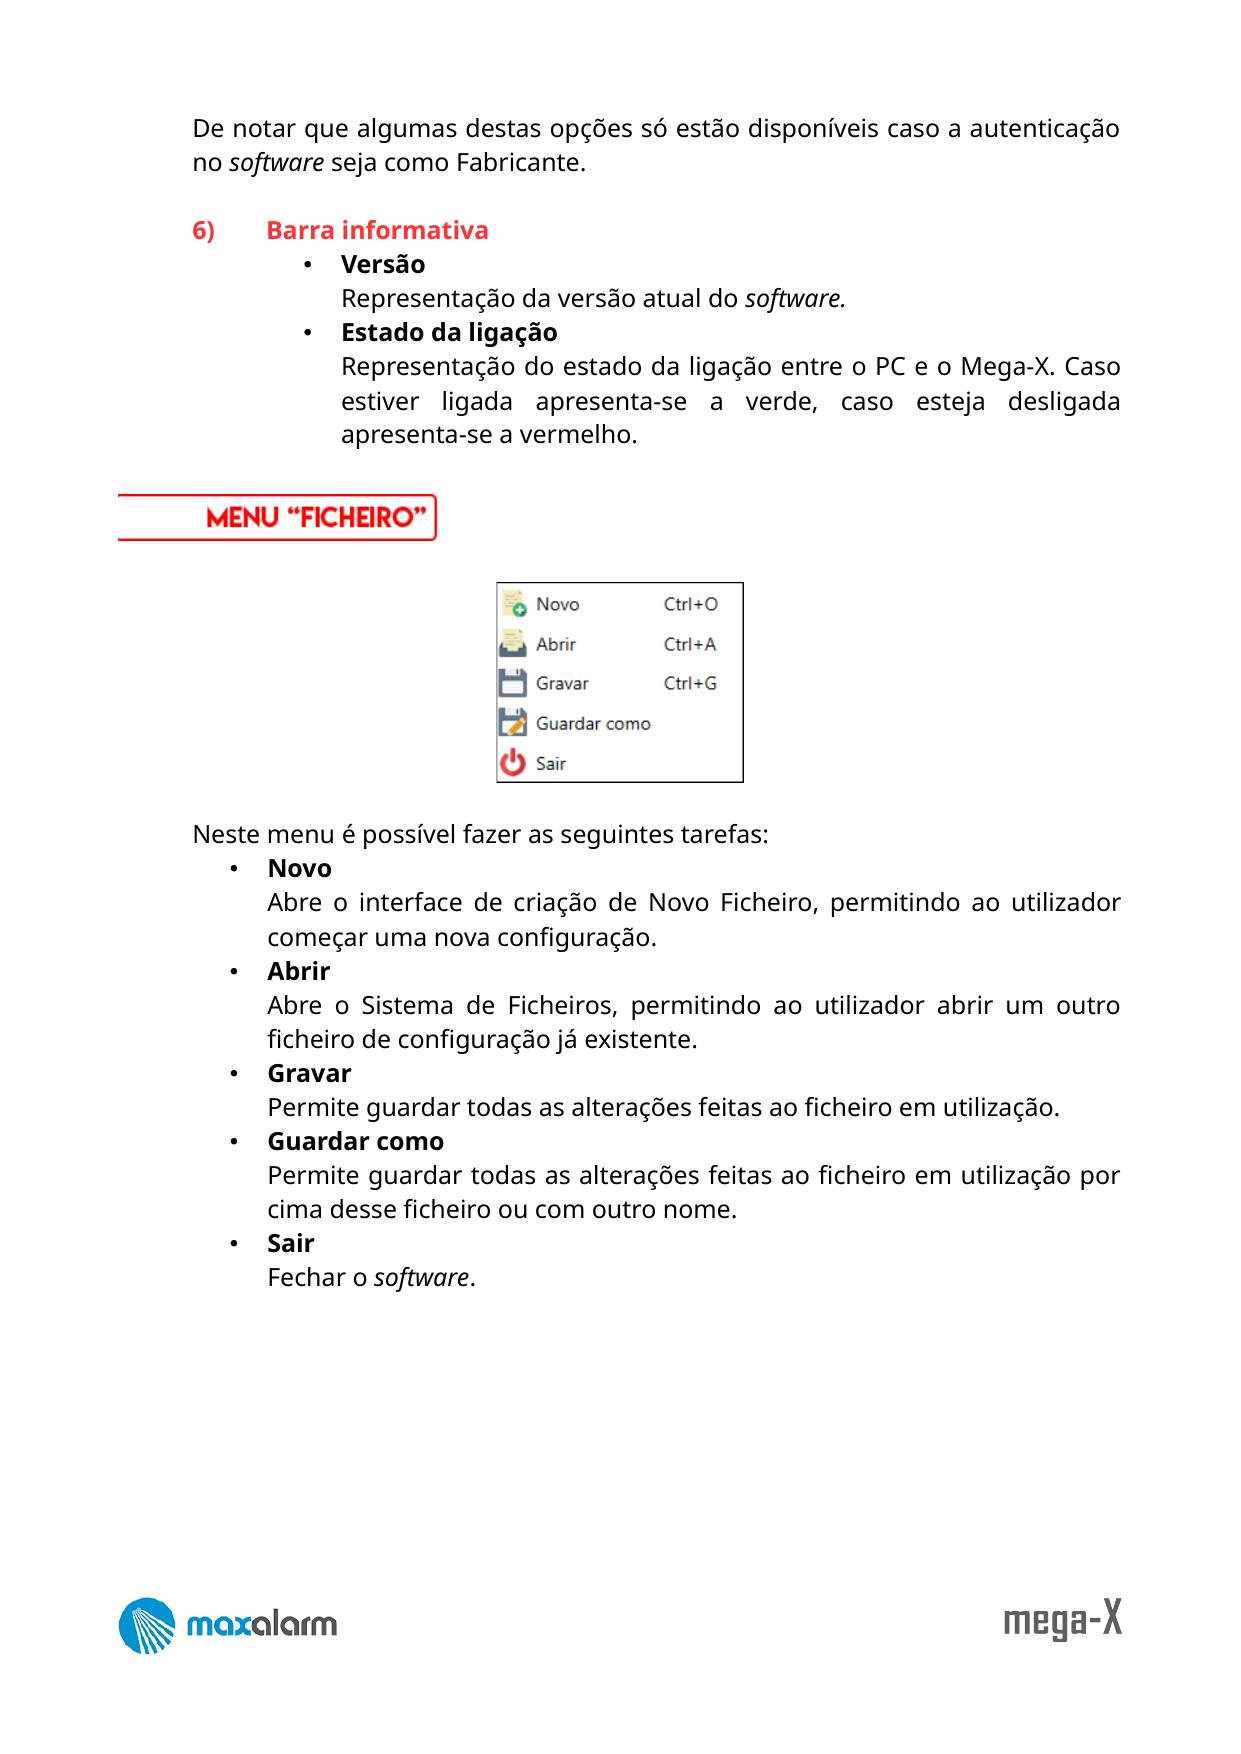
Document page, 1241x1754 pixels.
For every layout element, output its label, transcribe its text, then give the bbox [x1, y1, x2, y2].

list Gravar [229, 1055, 1122, 1089]
list Sair [229, 1226, 1122, 1260]
list Guardar como [229, 1123, 1122, 1158]
list Estado da ligação [303, 315, 1122, 349]
list Abre o Sistema de Ficheiros, permitindo ao utilizador abrir um outro ficheiro de configuração já existente. [229, 987, 1122, 1055]
text De notar que algumas destas opções só estão disponíveis caso a autenticação no software seja como Fabricante. [192, 111, 1122, 179]
list Novo [229, 851, 1122, 885]
list Permite guardar todas as alterações feitas ao ficheiro em utilização por cima desse ficheiro ou com outro nome. [229, 1158, 1122, 1226]
picture [496, 582, 744, 783]
picture [118, 485, 446, 549]
picture [998, 1595, 1126, 1645]
list Barra informativa [192, 213, 1122, 247]
list Representação da versão atual do software. [303, 281, 1122, 315]
list Versão [303, 247, 1122, 281]
list Abre o interface de criação de Novo Ficheiro, permitindo ao utilizador começar uma nova configuração. [229, 885, 1122, 953]
list Permite guardar todas as alterações feitas ao ficheiro em utilização. [229, 1089, 1122, 1123]
list Representação do estado da ligação entre o PC e o Mega-X. Caso estiver ligada apresenta-se a verde, caso esteja desligada apresenta-se a vermelho. [303, 349, 1122, 451]
list Fechar o software. [229, 1260, 1122, 1294]
list Abrir [229, 953, 1122, 987]
text Neste menu é possível fazer as seguintes tarefas: [192, 817, 1122, 851]
picture [117, 1593, 339, 1663]
